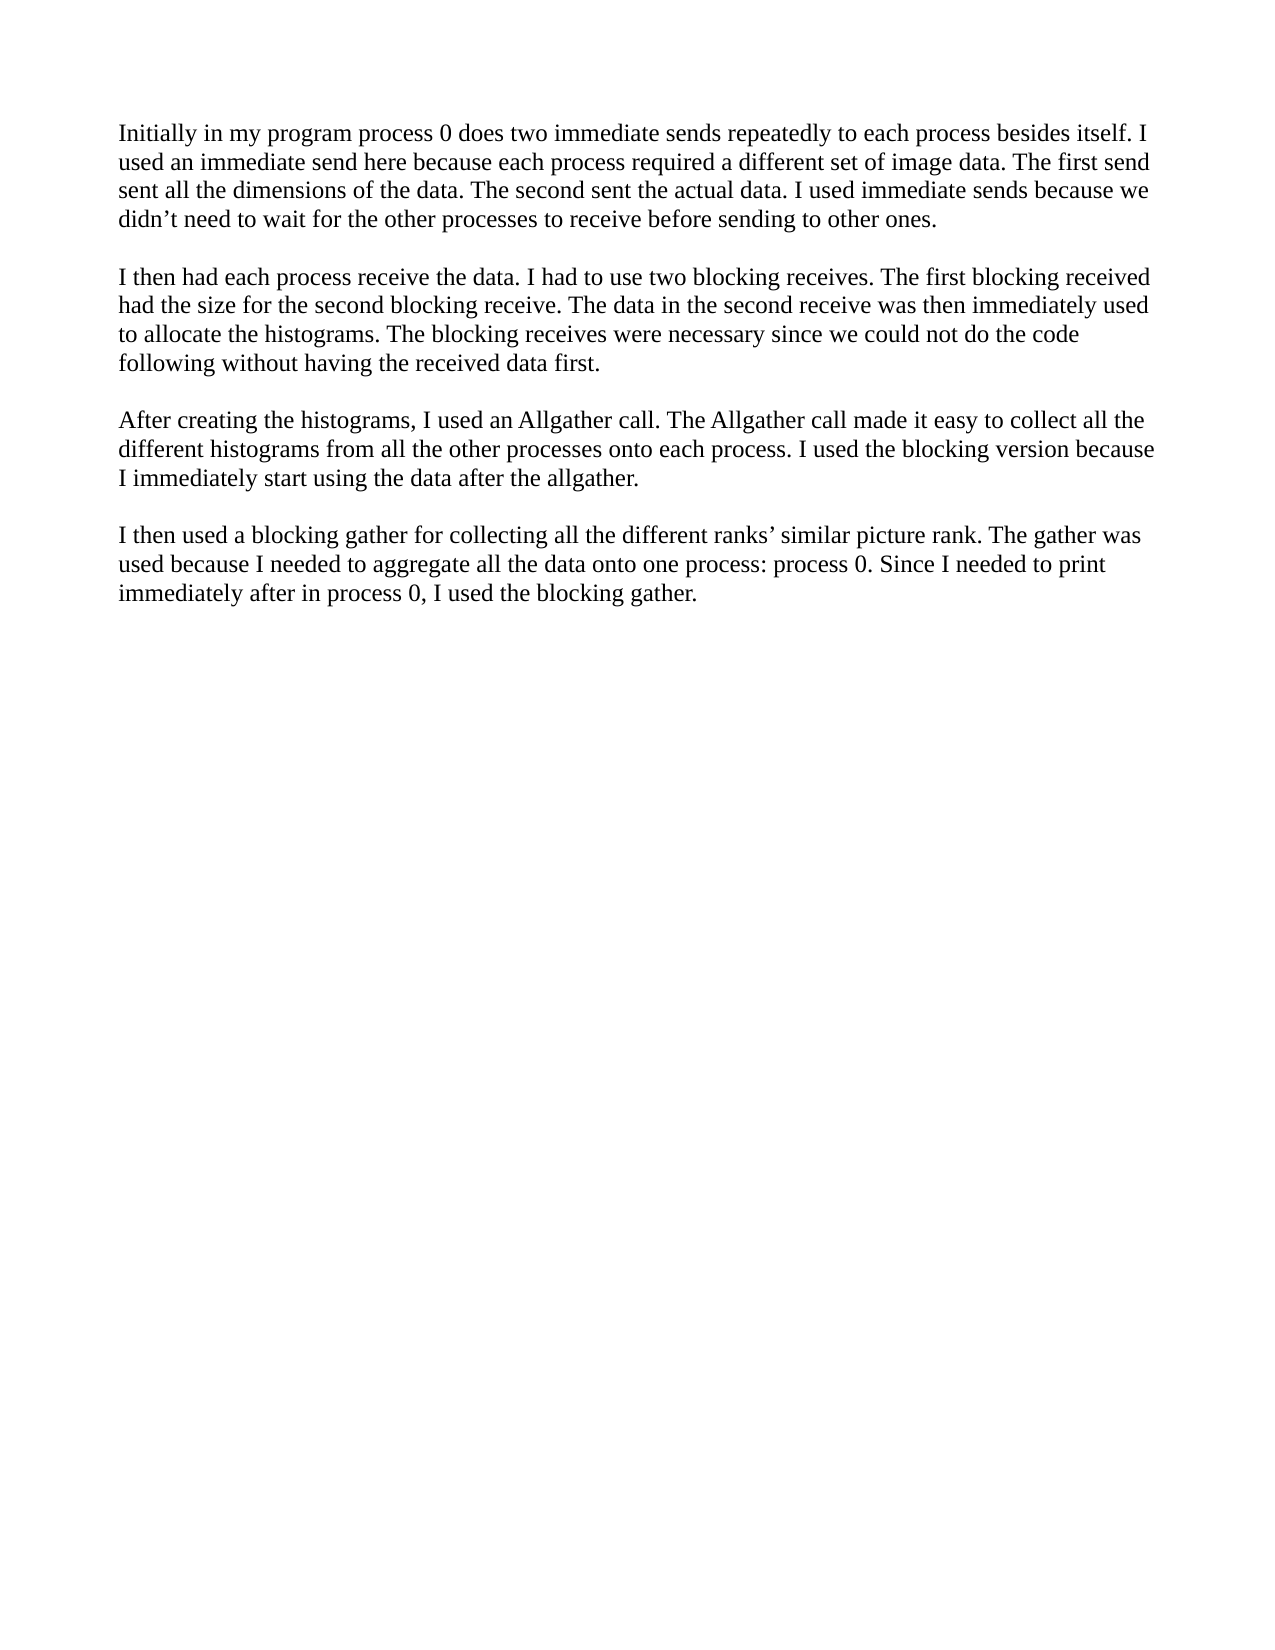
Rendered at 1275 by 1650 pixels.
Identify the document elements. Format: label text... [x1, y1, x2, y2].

text I then had each process receive the data. I had to use two blocking receives. The first blocking received had the size for the second blocking receive. The data in the second receive was then immediately used to allocate the histograms. The blocking receives were necessary since we could not do the code following without having the received data first. [118, 262, 1157, 377]
text Initially in my program process 0 does two immediate sends repeatedly to each process besides itself. I used an immediate send here because each process required a different set of image data. The first send sent all the dimensions of the data. The second sent the actual data. I used immediate sends because we didn’t need to wait for the other processes to receive before sending to other ones. [118, 118, 1157, 233]
text I then used a blocking gather for collecting all the different ranks’ similar picture rank. The gather was used because I needed to aggregate all the data onto one process: process 0. Since I needed to print immediately after in process 0, I used the blocking gather. [118, 521, 1157, 607]
text After creating the histograms, I used an Allgather call. The Allgather call made it easy to collect all the different histograms from all the other processes onto each process. I used the blocking version because I immediately start using the data after the allgather. [118, 406, 1157, 492]
